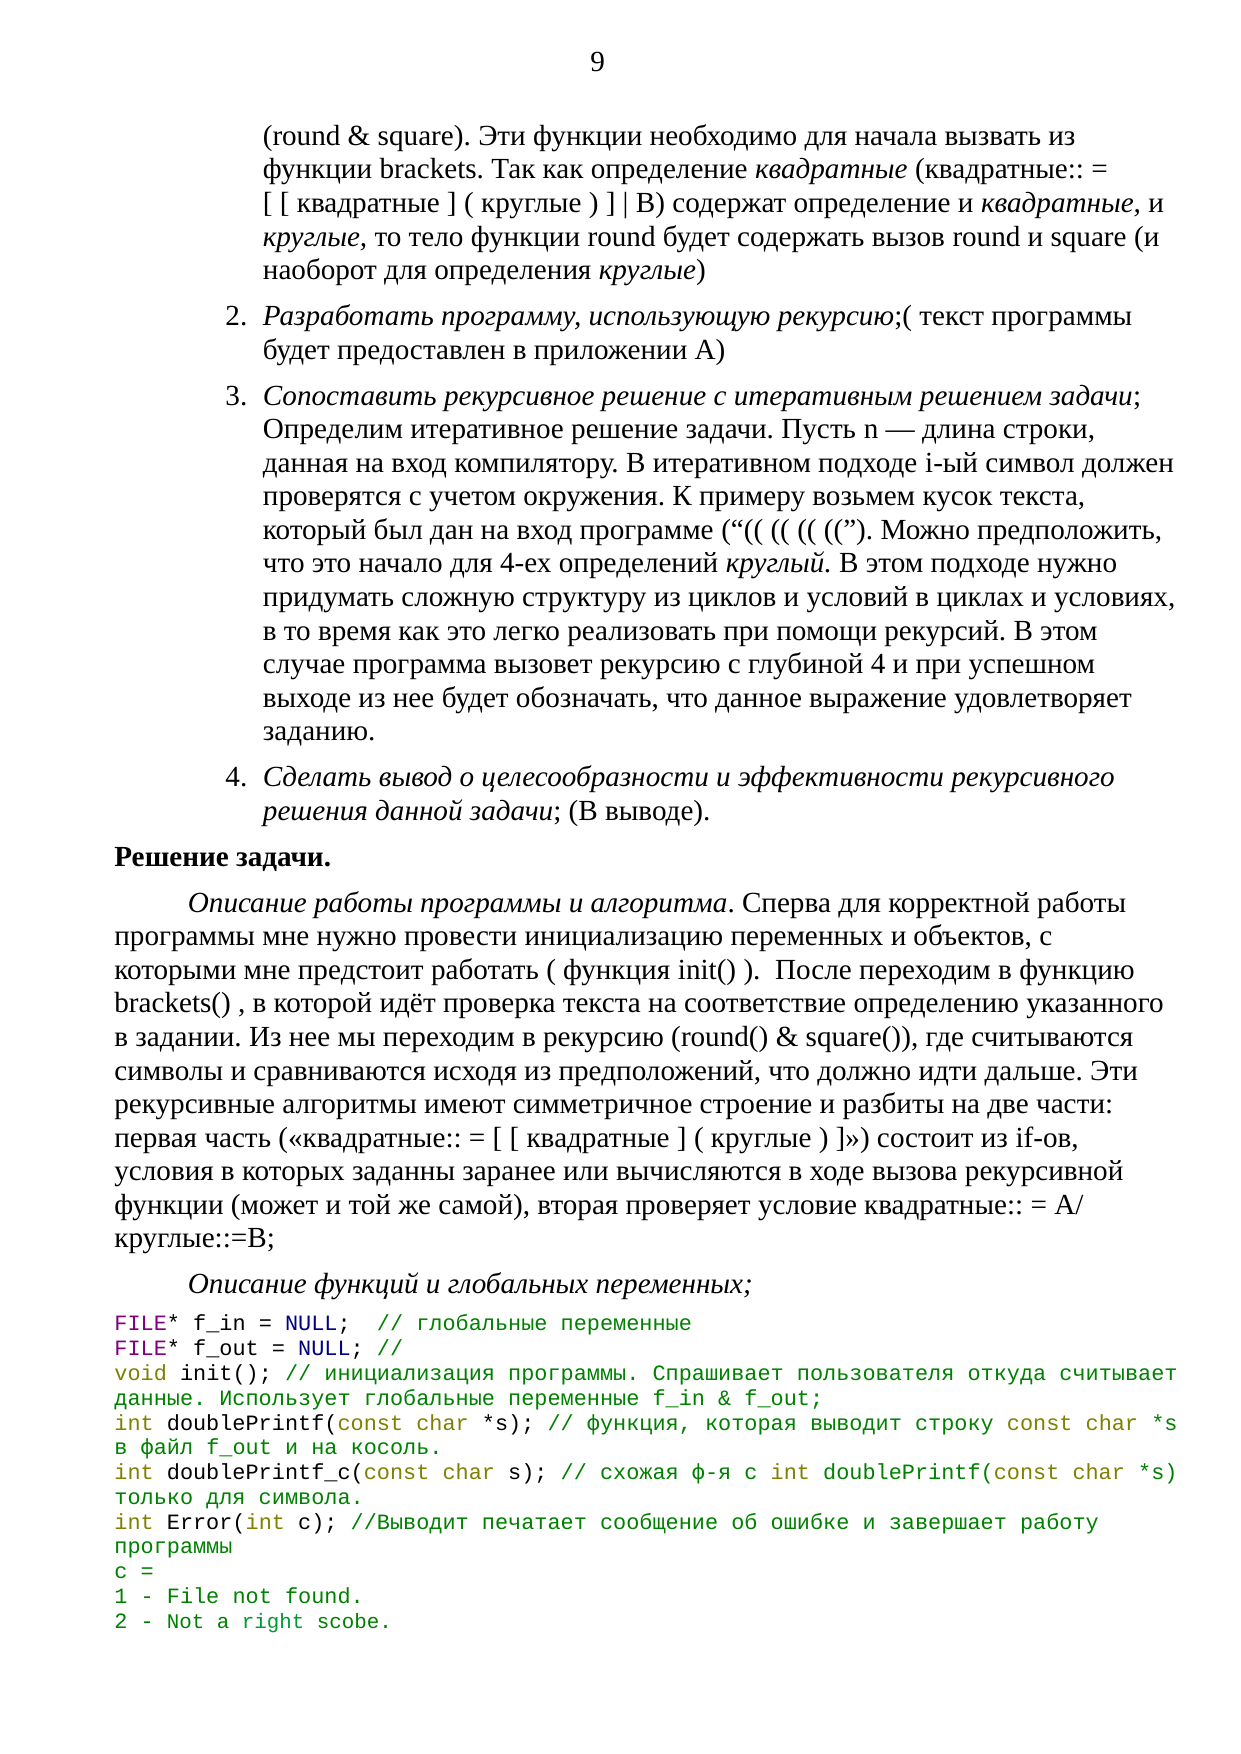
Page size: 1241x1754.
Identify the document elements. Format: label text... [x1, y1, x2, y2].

text 1 - File not found. [114, 1585, 1181, 1610]
text с = [114, 1560, 1181, 1585]
list (round & square). Эти функции необходимо для начала вызвать из функции brackets. Так как определение квадратные (квадратные:: = [ [ квадратные ] ( круглые ) ] | B) содержат определение и квадратные, и круглые, то тело функции round будет содержать вызов round и square (и наоборот для определения круглые) [225, 118, 1181, 286]
text Описание функций и глобальных переменных; [114, 1266, 1181, 1300]
text int Error(int c); //Выводит печатает сообщение об ошибке и завершает работу программы [114, 1511, 1181, 1560]
text 2 - Not a right scobe. [114, 1610, 1181, 1635]
text Решение задачи. [114, 839, 1181, 872]
list Сопоставить рекурсивное решение с итеративным решением задачи; Определим итеративное решение задачи. Пусть n — длина строки, данная на вход компилятору. В итеративном подходе i-ый символ должен проверятся с учетом окружения. К примеру возьмем кусок текста, который был дан на вход программе (“(( (( (( ((”). Можно предположить, что это начало для 4-ех определений круглый. В этом подходе нужно придумать сложную структуру из циклов и условий в циклах и условиях, в то время как это легко реализовать при помощи рекурсий. В этом случае программа вызовет рекурсию с глубиной 4 и при успешном выходе из нее будет обозначать, что данное выражение удовлетворяет заданию. [225, 378, 1181, 747]
list Сделать вывод о целесообразности и эффективности рекурсивного решения данной задачи; (В выводе). [225, 759, 1181, 826]
text int doublePrintf_c(const char s); // схожая ф-я с int doublePrintf(const char *s) только для символа. [114, 1461, 1181, 1511]
text Описание работы программы и алгоритма. Сперва для корректной работы программы мне нужно провести инициализацию переменных и объектов, с которыми мне предстоит работать ( функция init() ). После переходим в функцию brackets() , в которой идёт проверка текста на соответствие определению указанного в задании. Из нее мы переходим в рекурсию (round() & square()), где считываются символы и сравниваются исходя из предположений, что должно идти дальше. Эти рекурсивные алгоритмы имеют симметричное строение и разбиты на две части: первая часть («квадратные:: = [ [ квадратные ] ( круглые ) ]») состоит из if-ов, условия в которых заданны заранее или вычисляются в ходе вызова рекурсивной функции (может и той же самой), вторая проверяет условие квадратные:: = А/ круглые::=В; [114, 885, 1181, 1254]
text FILE* f_in = NULL; // глобальные переменные [114, 1312, 1181, 1337]
text int doublePrintf(const char *s); // функция, которая выводит строку const char *s в файл f_out и на косоль. [114, 1412, 1181, 1461]
text void init(); // инициализация программы. Спрашивает пользователя откуда считывает данные. Использует глобальные переменные f_in & f_out; [114, 1362, 1181, 1412]
list Разработать программу, использующую рекурсию;( текст программы будет предоставлен в приложении А) [225, 298, 1181, 365]
text FILE* f_out = NULL; // [114, 1337, 1181, 1362]
